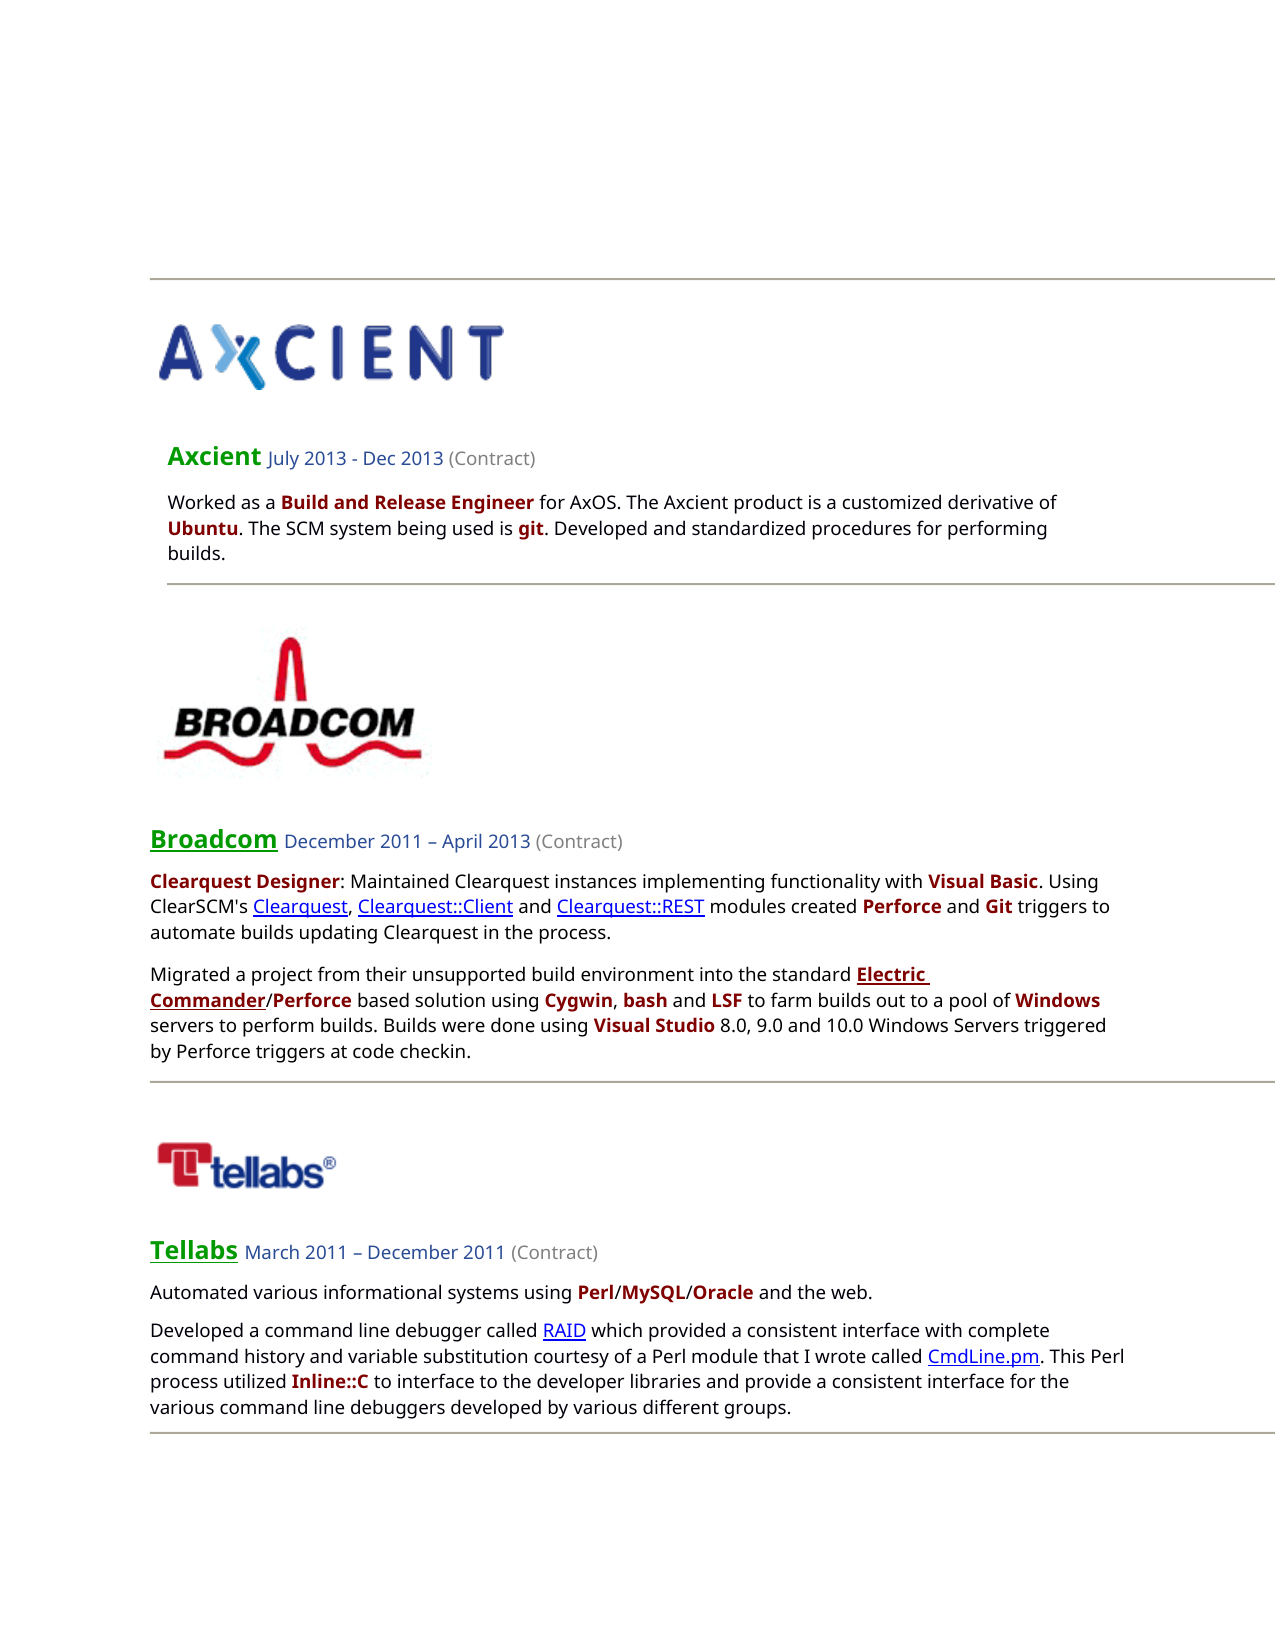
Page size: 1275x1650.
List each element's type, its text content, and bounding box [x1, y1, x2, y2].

text Worked as a Build and Release Engineer for AxOS. The Axcient product is a customized derivative of Ubuntu. The SCM system being used is git. Developed and standardized procedures for performing builds. [167, 489, 1108, 566]
picture [157, 627, 434, 780]
text Broadcom December 2011 – April 2013 (Contract) [150, 821, 1125, 855]
picture [158, 324, 504, 390]
text Axcient July 2013 - Dec 2013 (Contract) [167, 438, 1108, 472]
picture [156, 1122, 344, 1209]
text Migrated a project from their unsupported build environment into the standard Electric Commander/Perforce based solution using Cygwin, bash and LSF to farm builds out to a pool of Windows servers to perform builds. Builds were done using Visual Studio 8.0, 9.0 and 10.0 Windows Servers triggered by Perforce triggers at code checkin. [150, 962, 1108, 1064]
text Clearquest Designer: Maintained Clearquest instances implementing functionality with Visual Basic. Using ClearSCM's Clearquest, Clearquest::Client and Clearquest::REST modules created Perforce and Git triggers to automate builds updating Clearquest in the process. [150, 868, 1125, 944]
text Automated various informational systems using Perl/MySQL/Oracle and the web. [150, 1279, 1125, 1305]
text Developed a command line debugger called RAID which provided a consistent interface with complete command history and variable substitution courtesy of a Perl module that I wrote called CmdLine.pm. This Perl process utilized Inline::C to interface to the developer libraries and provide a consistent interface for the various command line debuggers developed by various different groups. [150, 1317, 1125, 1419]
text Tellabs March 2011 – December 2011 (Contract) [150, 1233, 1125, 1267]
